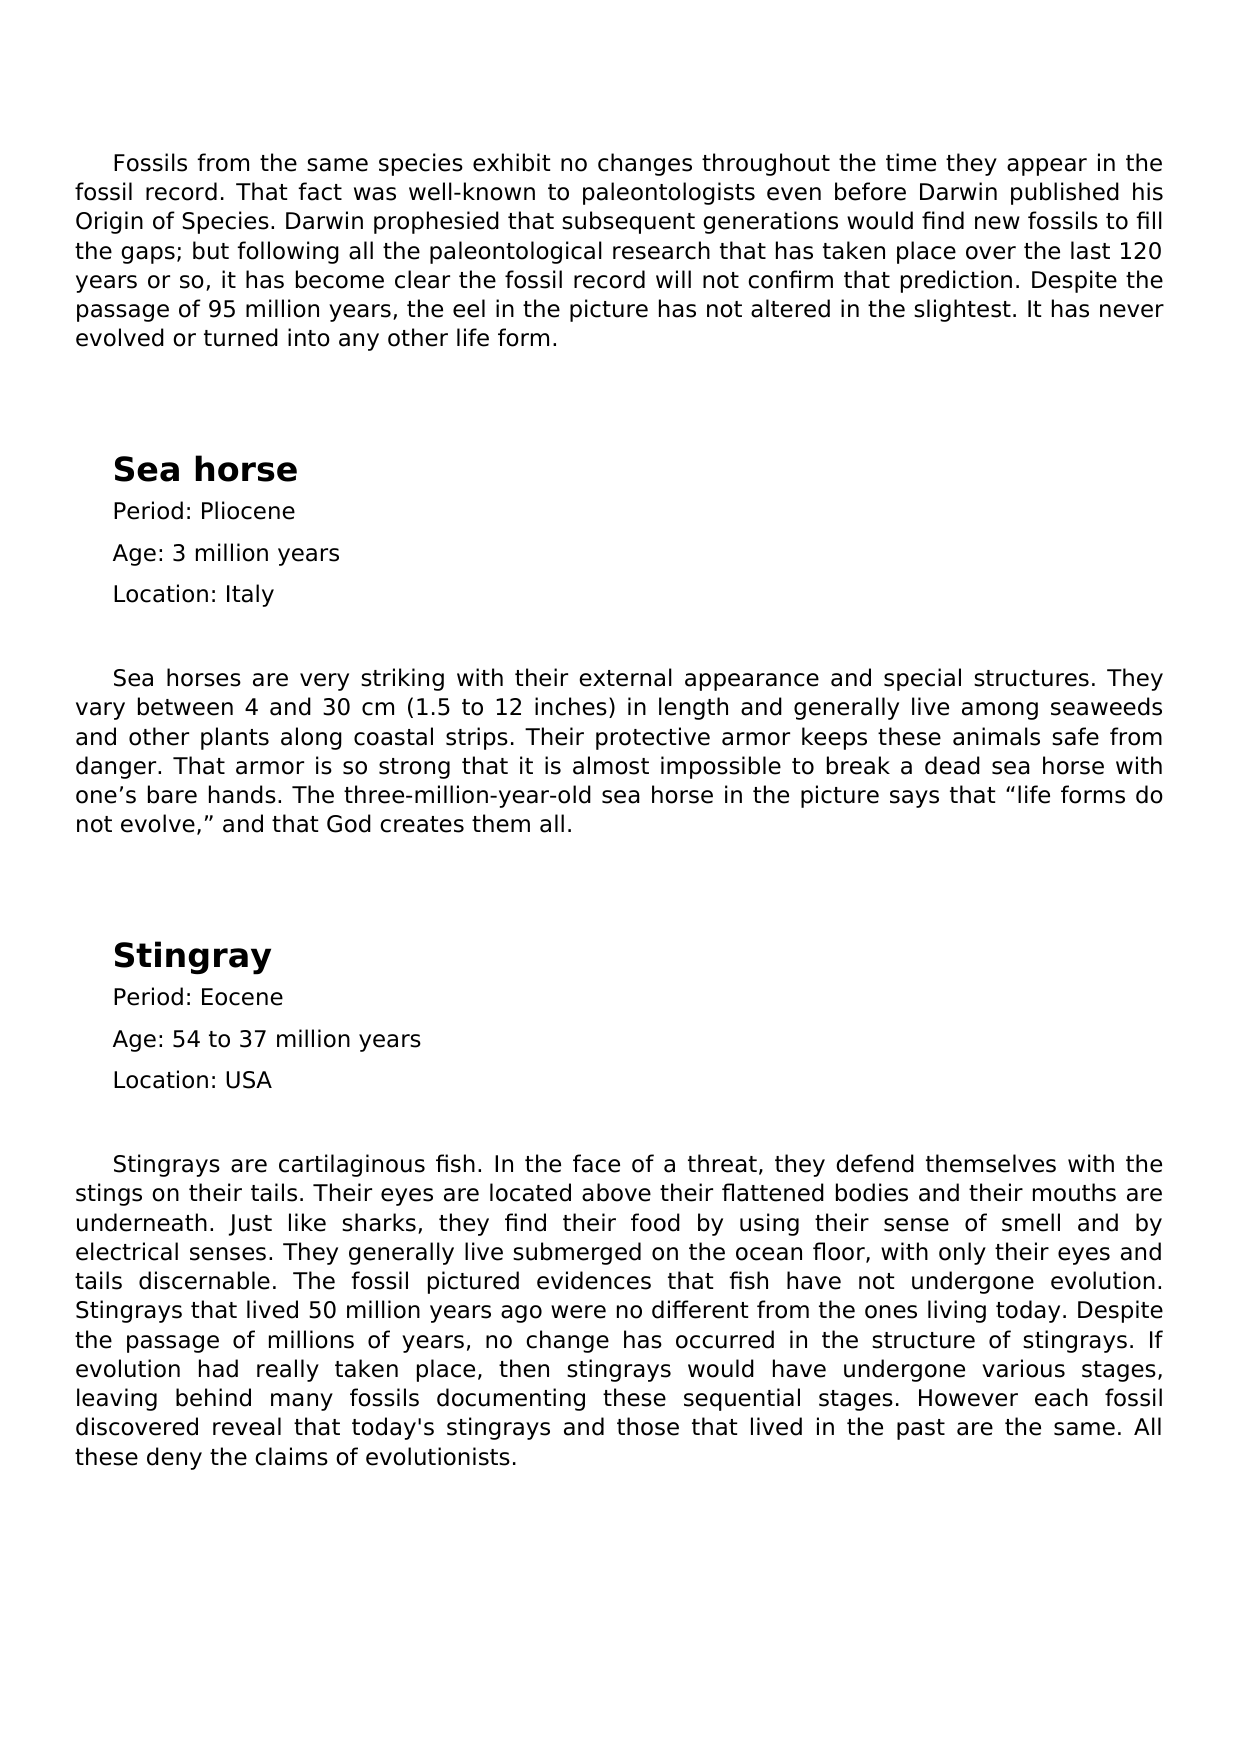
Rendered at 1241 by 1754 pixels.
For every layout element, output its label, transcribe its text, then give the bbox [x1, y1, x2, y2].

text Sea horses are very striking with their external appearance and special structures. They vary between 4 and 30 cm (1.5 to 12 inches) in length and generally live among seaweeds and other plants along coastal strips. Their protective armor keeps these animals safe from danger. That armor is so strong that it is almost impossible to break a dead sea horse with one’s bare hands. The three-million-year-old sea horse in the picture says that “life forms do not evolve,” and that God creates them all. [75, 665, 1165, 838]
text Stingrays are cartilaginous fish. In the face of a threat, they defend themselves with the stings on their tails. Their eyes are located above their flattened bodies and their mouths are underneath. Just like sharks, they find their food by using their sense of smell and by electrical senses. They generally live submerged on the ocean floor, with only their eyes and tails discernable. The fossil pictured evidences that fish have not undergone evolution. Stingrays that lived 50 million years ago were no different from the ones living today. Despite the passage of millions of years, no change has occurred in the structure of stingrays. If evolution had really taken place, then stingrays would have undergone various stages, leaving behind many fossils documenting these sequential stages. However each fossil discovered reveal that today's stingrays and those that lived in the past are the same. All these deny the claims of evolutionists. [75, 1151, 1165, 1471]
subtitle Stingray [112, 937, 1165, 976]
text Period: Pliocene [75, 498, 1165, 525]
subtitle Sea horse [112, 451, 1165, 490]
text Age: 54 to 37 million years [75, 1026, 1165, 1052]
text Fossils from the same species exhibit no changes throughout the time they appear in the fossil record. That fact was well-known to paleontologists even before Darwin published his Origin of Species. Darwin prophesied that subsequent generations would find new fossils to fill the gaps; but following all the paleontological research that has taken place over the last 120 years or so, it has become clear the fossil record will not confirm that prediction. Despite the passage of 95 million years, the eel in the picture has not altered in the slightest. It has never evolved or turned into any other life form. [75, 150, 1165, 352]
text Location: Italy [75, 582, 1165, 608]
text Period: Eocene [75, 984, 1165, 1011]
text Age: 3 million years [75, 540, 1165, 567]
text Location: USA [75, 1068, 1165, 1094]
